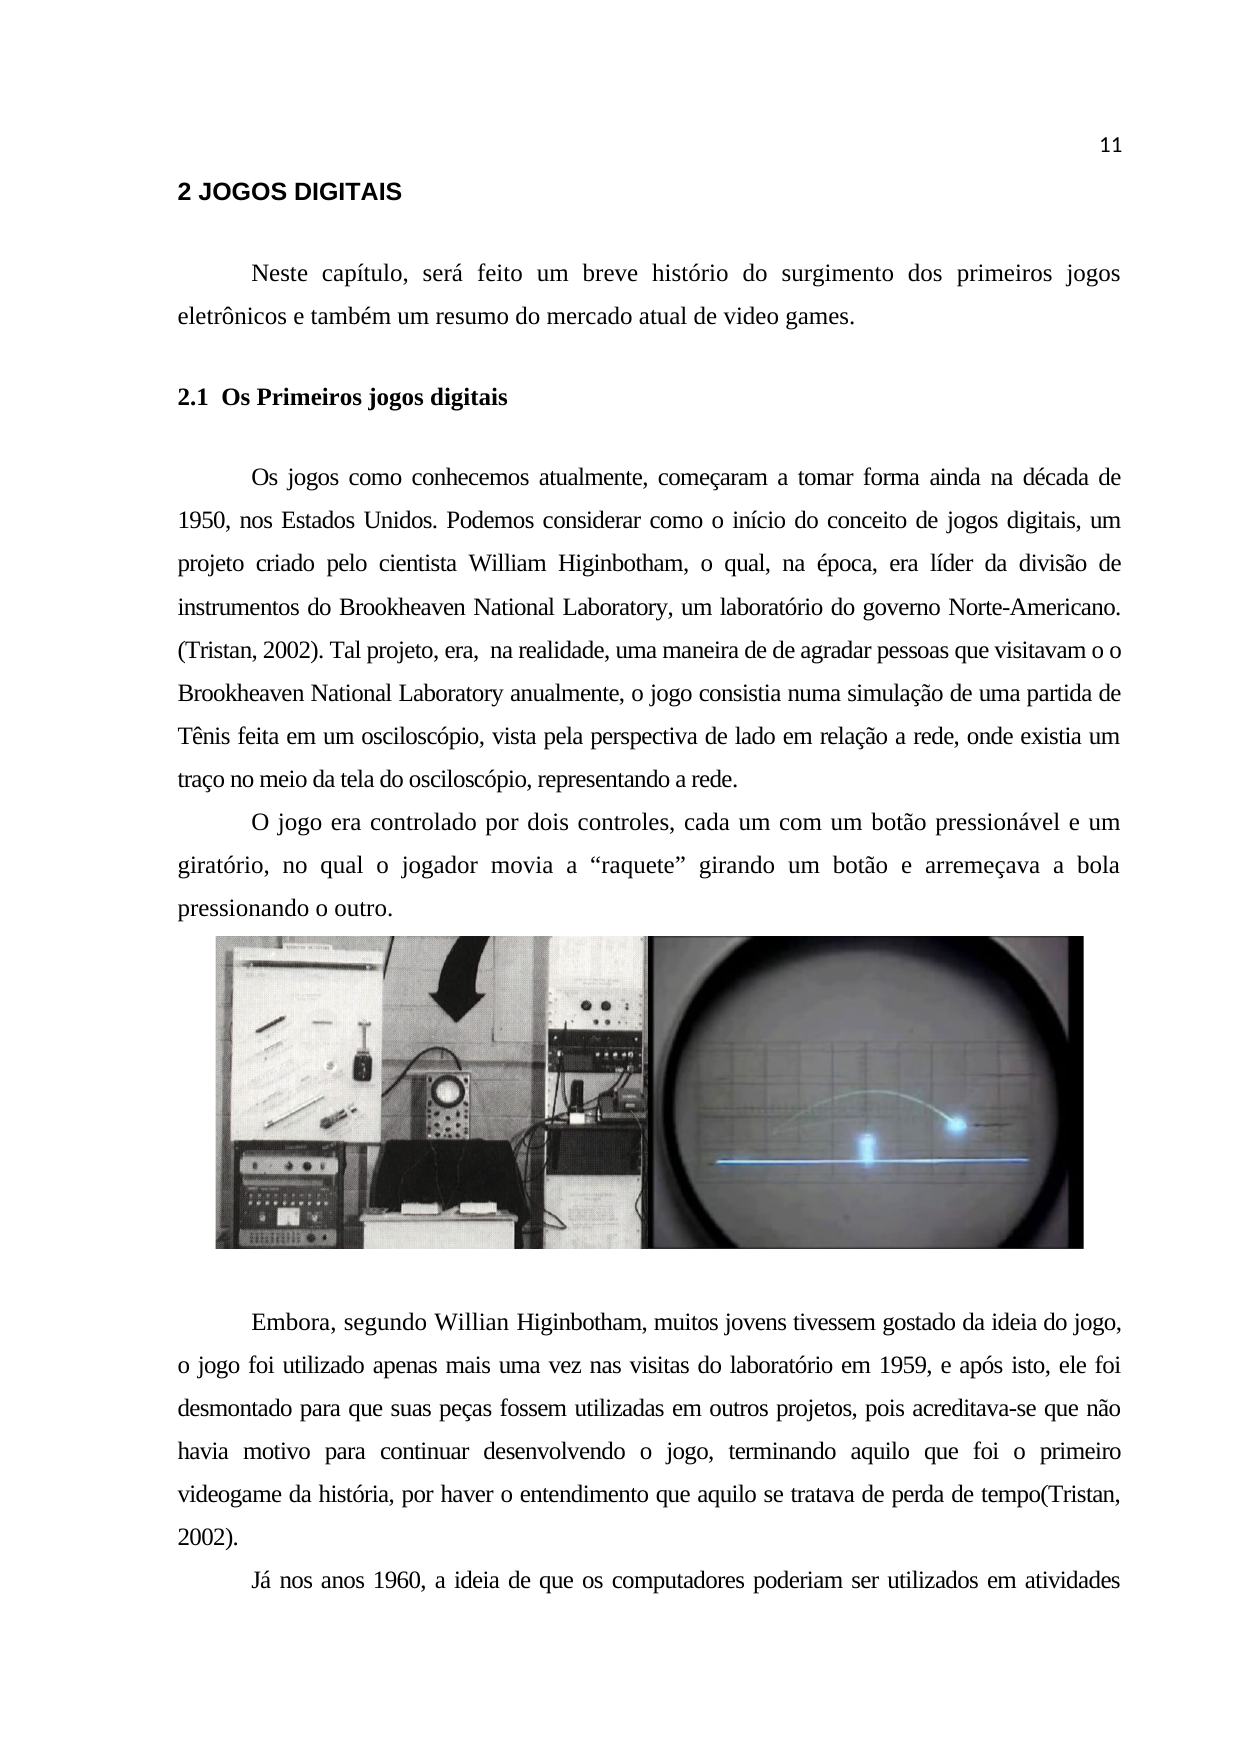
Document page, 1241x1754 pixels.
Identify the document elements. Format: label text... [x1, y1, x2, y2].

subtitle 2.1 Os Primeiros jogos digitais [177, 382, 1122, 410]
text Embora, segundo Willian Higinbotham, muitos jovens tivessem gostado da ideia do jogo, o jogo foi utilizado apenas mais uma vez nas visitas do laboratório em 1959, e após isto, ele foi desmontado para que suas peças fossem utilizadas em outros projetos, pois acreditava-se que não havia motivo para continuar desenvolvendo o jogo, terminando aquilo que foi o primeiro videogame da história, por haver o entendimento que aquilo se tratava de perda de tempo(Tristan, 2002). [177, 937, 1122, 1551]
list JOGOS DIGITAIS [177, 177, 1122, 206]
text Neste capítulo, será feito um breve histório do surgimento dos primeiros jogos eletrônicos e também um resumo do mercado atual de video games. [177, 258, 1122, 330]
text O jogo era controlado por dois controles, cada um com um botão pressionável e um giratório, no qual o jogador movia a “raquete” girando um botão e arremeçava a bola pressionando o outro. [177, 807, 1122, 922]
picture [215, 936, 1084, 1249]
text Os jogos como conhecemos atualmente, começaram a tomar forma ainda na década de 1950, nos Estados Unidos. Podemos considerar como o início do conceito de jogos digitais, um projeto criado pelo cientista William Higinbotham, o qual, na época, era líder da divisão de instrumentos do Brookheaven National Laboratory, um laboratório do governo Norte-Americano.(Tristan, 2002). Tal projeto, era, na realidade, uma maneira de de agradar pessoas que visitavam o o Brookheaven National Laboratory anualmente, o jogo consistia numa simulação de uma partida de Tênis feita em um osciloscópio, vista pela perspectiva de lado em relação a rede, onde existia um traço no meio da tela do osciloscópio, representando a rede. [177, 462, 1122, 793]
text Já nos anos 1960, a ideia de que os computadores poderiam ser utilizados em atividades [177, 1565, 1122, 1594]
